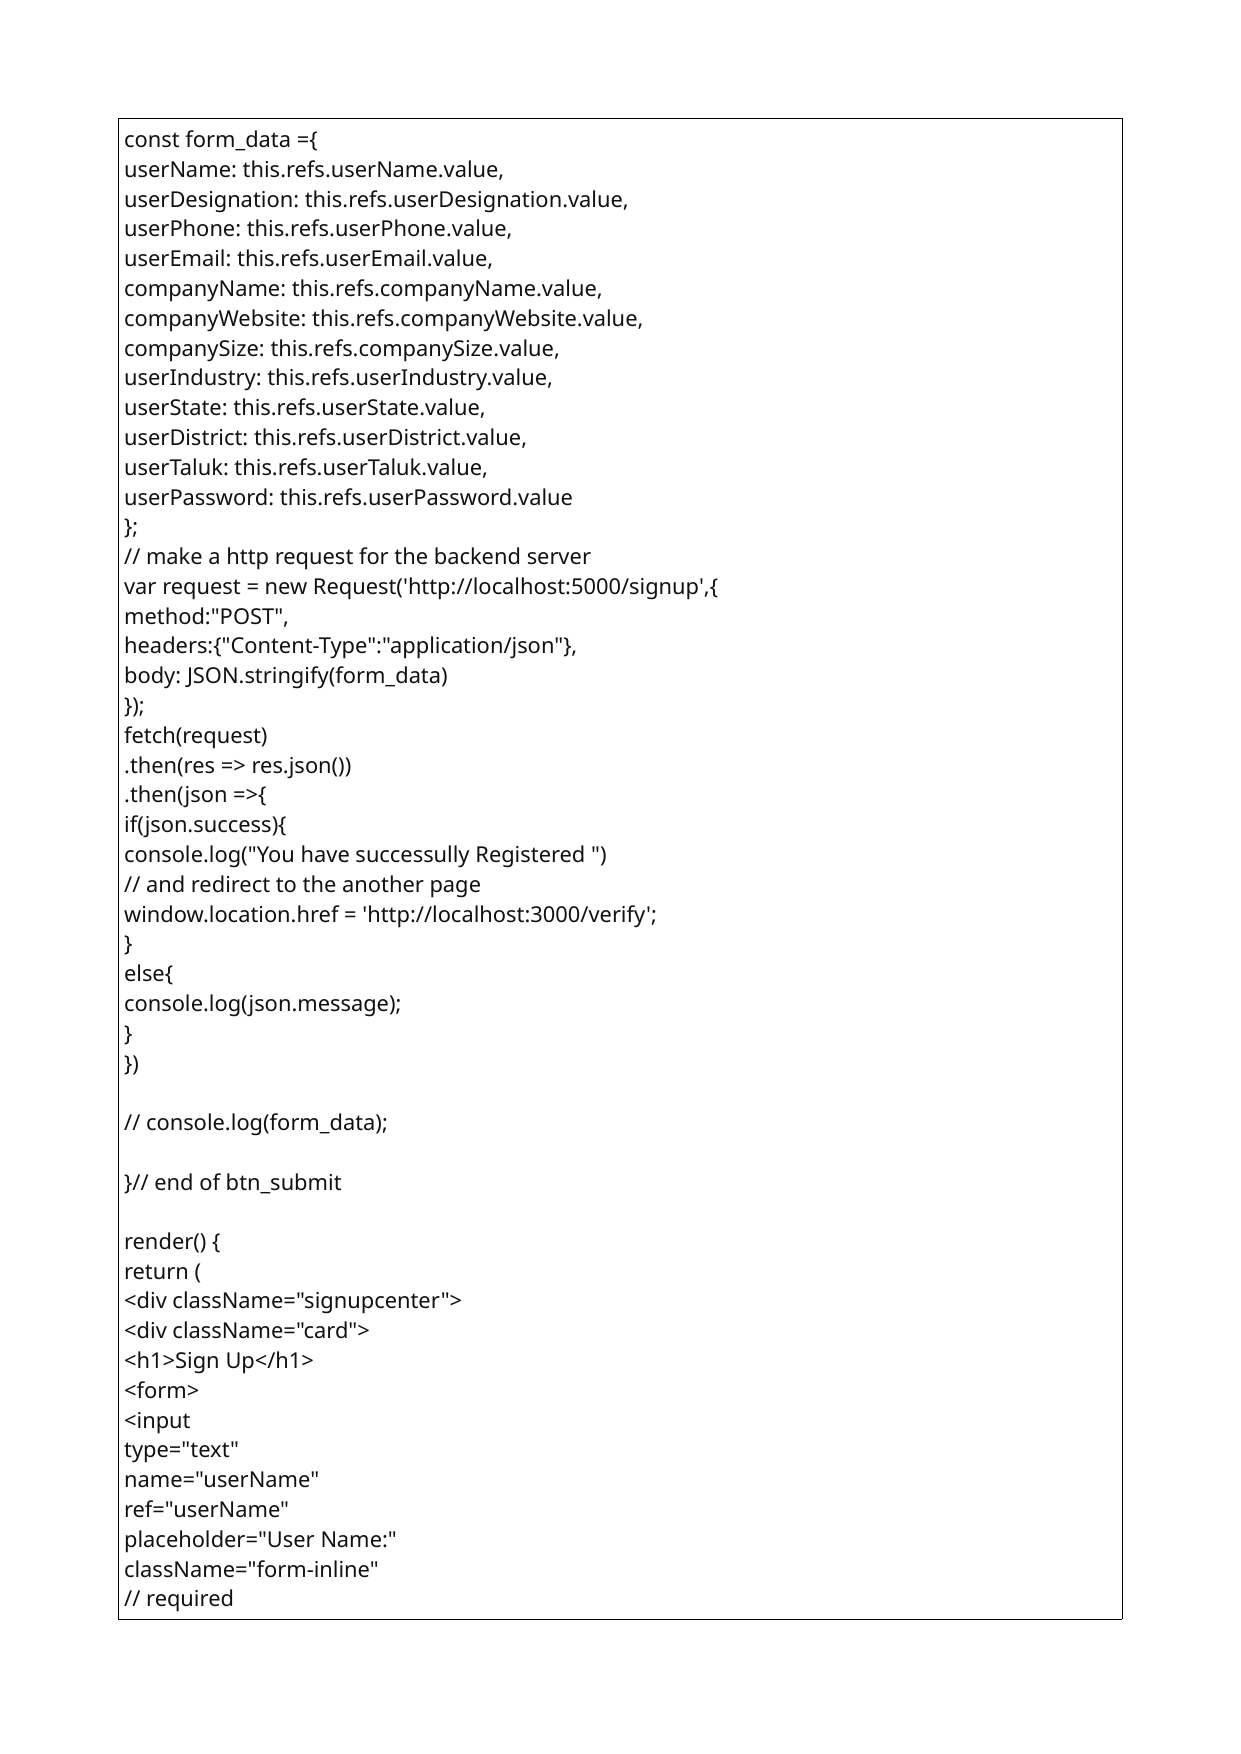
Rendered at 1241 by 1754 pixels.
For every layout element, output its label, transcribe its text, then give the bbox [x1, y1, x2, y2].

table_header const form_data ={ userName: this.refs.userName.value, userDesignation: this.refs.userDesignation.value, userPhone: this.refs.userPhone.value, userEmail: this.refs.userEmail.value, companyName: this.refs.companyName.value, companyWebsite: this.refs.companyWebsite.value, companySize: this.refs.companySize.value, userIndustry: this.refs.userIndustry.value, userState: this.refs.userState.value, userDistrict: this.refs.userDistrict.value, userTaluk: this.refs.userTaluk.value, userPassword: this.refs.userPassword.value }; // make a http request for the backend server var request = new Request('http://localhost:5000/signup',{ method:"POST", headers:{"Content-Type":"application/json"}, body: JSON.stringify(form_data) }); fetch(request) .then(res => res.json()) .then(json =>{ if(json.success){ console.log("You have successully Registered ") // and redirect to the another page window.location.href = 'http://localhost:3000/verify'; } else{ console.log(json.message); } }) // console.log(form_data); }// end of btn_submit render() { return ( <div className="signupcenter"> <div className="card"> <h1>Sign Up</h1> <form> <input type="text" name="userName" ref="userName" placeholder="User Name:" className="form-inline" // required [119, 119, 1122, 1619]
